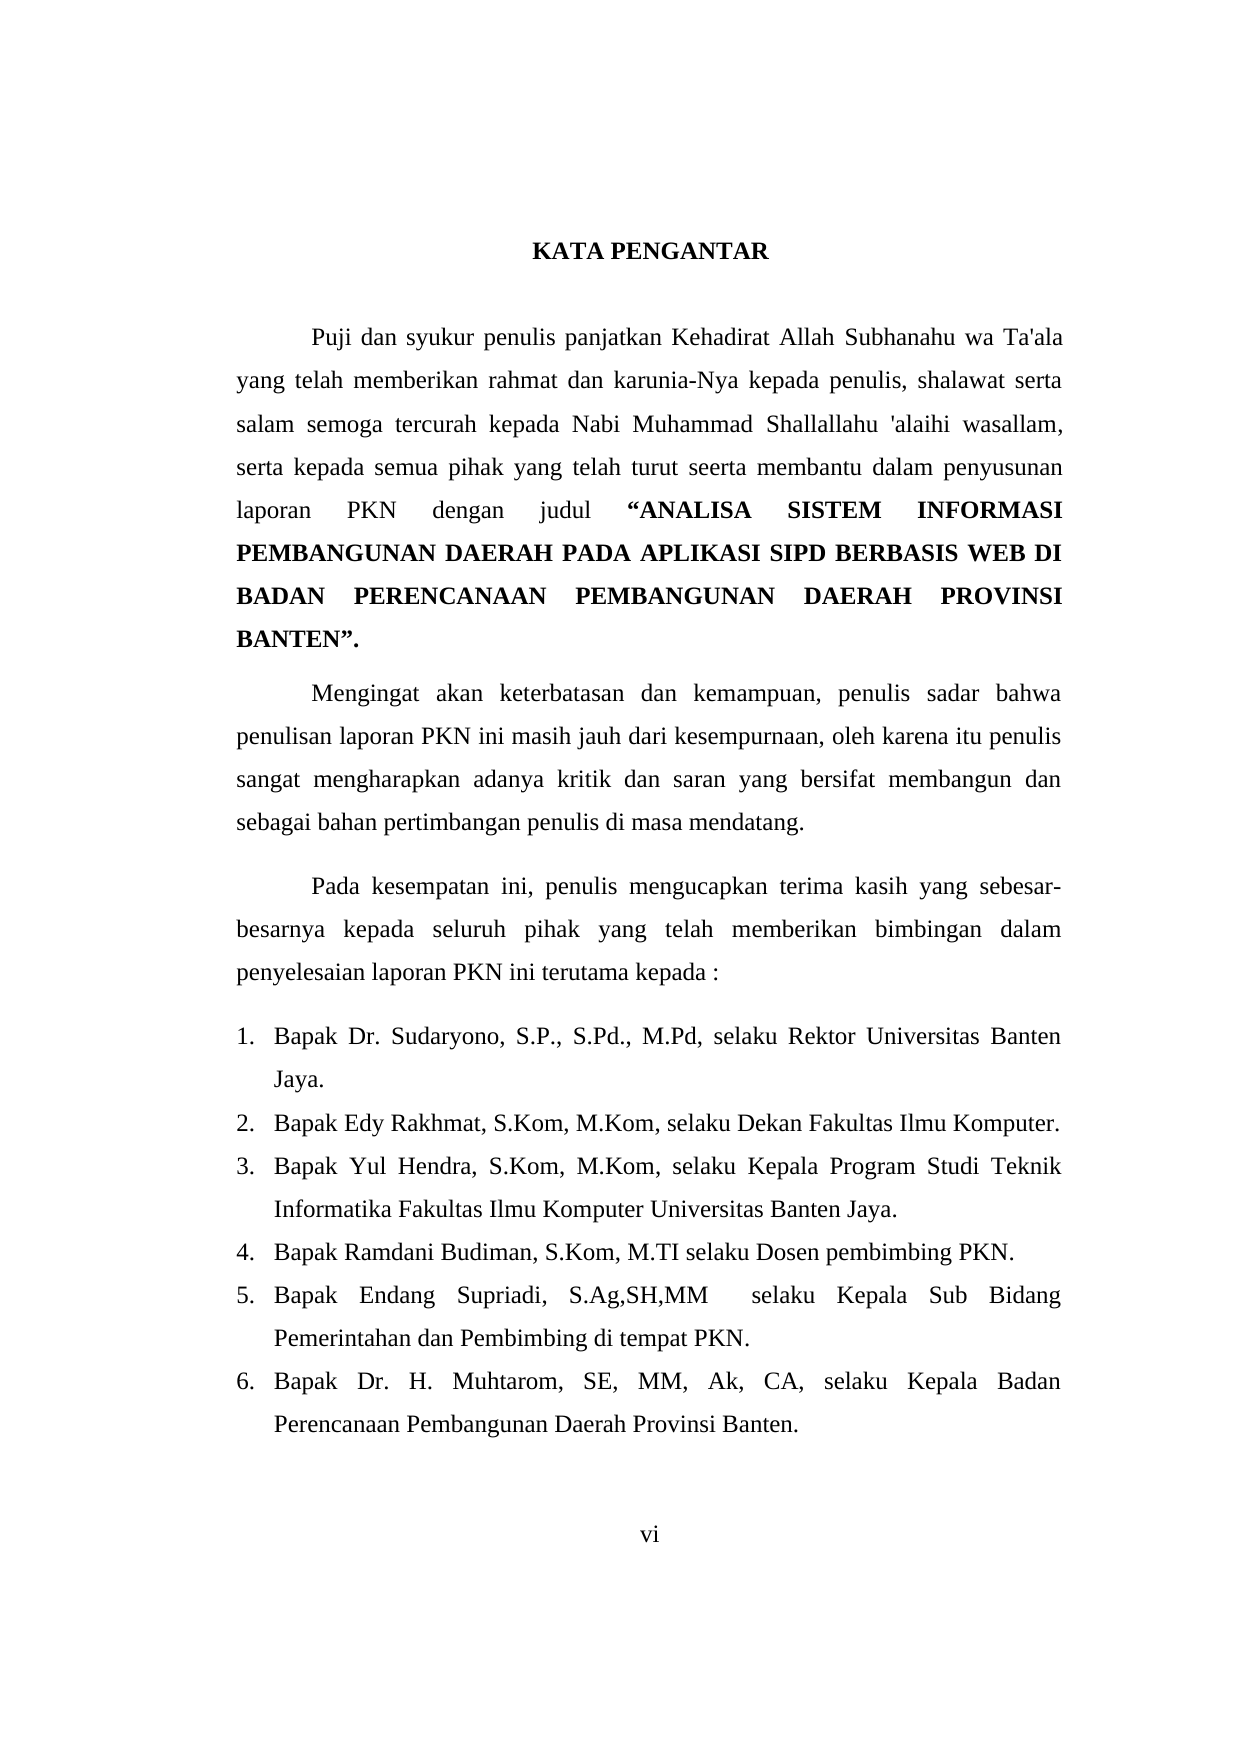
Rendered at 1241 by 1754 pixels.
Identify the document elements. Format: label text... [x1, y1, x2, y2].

list Bapak Dr. Sudaryono, S.P., S.Pd., M.Pd, selaku Rektor Universitas Banten Jaya. [236, 1021, 1062, 1093]
list Bapak Edy Rakhmat, S.Kom, M.Kom, selaku Dekan Fakultas Ilmu Komputer. [236, 1108, 1062, 1136]
text KATA PENGANTAR [236, 236, 1065, 265]
list Bapak Ramdani Budiman, S.Kom, M.TI selaku Dosen pembimbing PKN. [236, 1237, 1062, 1266]
text Mengingat akan keterbatasan dan kemampuan, penulis sadar bahwa penulisan laporan PKN ini masih jauh dari kesempurnaan, oleh karena itu penulis sangat mengharapkan adanya kritik dan saran yang bersifat membangun dan sebagai bahan pertimbangan penulis di masa mendatang. [236, 678, 1062, 836]
list Bapak Yul Hendra, S.Kom, M.Kom, selaku Kepala Program Studi Teknik Informatika Fakultas Ilmu Komputer Universitas Banten Jaya. [236, 1151, 1062, 1223]
list Bapak Dr. H. Muhtarom, SE, MM, Ak, CA, selaku Kepala Badan Perencanaan Pembangunan Daerah Provinsi Banten. [236, 1366, 1062, 1438]
list Bapak Endang Supriadi, S.Ag,SH,MM selaku Kepala Sub Bidang Pemerintahan dan Pembimbing di tempat PKN. [236, 1280, 1062, 1352]
text Pada kesempatan ini, penulis mengucapkan terima kasih yang sebesar-besarnya kepada seluruh pihak yang telah memberikan bimbingan dalam penyelesaian laporan PKN ini terutama kepada : [236, 871, 1062, 986]
text Puji dan syukur penulis panjatkan Kehadirat Allah Subhanahu wa Ta'ala yang telah memberikan rahmat dan karunia-Nya kepada penulis, shalawat serta salam semoga tercurah kepada Nabi Muhammad Shallallahu 'alaihi wasallam, serta kepada semua pihak yang telah turut seerta membantu dalam penyusunan laporan PKN dengan judul “ANALISA SISTEM INFORMASI PEMBANGUNAN DAERAH PADA APLIKASI SIPD BERBASIS WEB DI BADAN PERENCANAAN PEMBANGUNAN DAERAH PROVINSI BANTEN”. [236, 322, 1063, 653]
